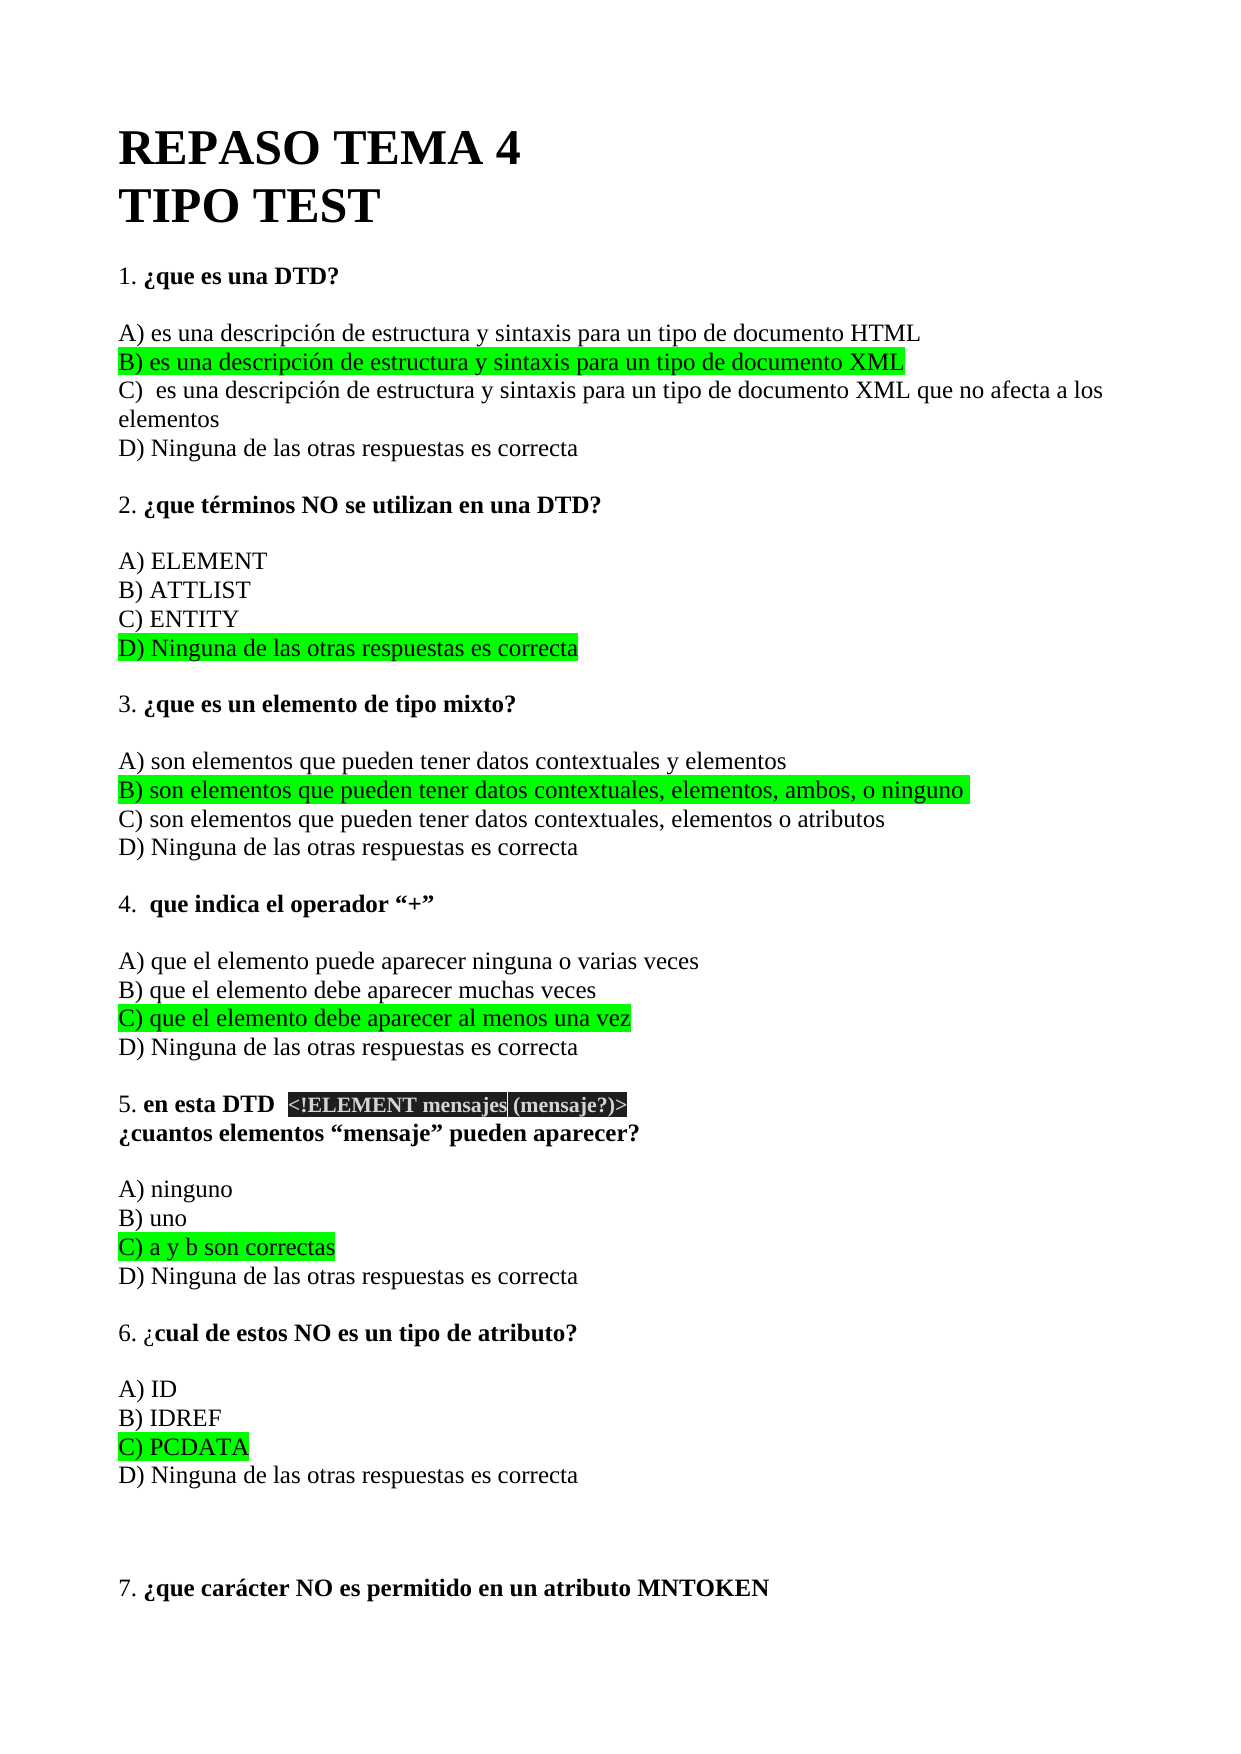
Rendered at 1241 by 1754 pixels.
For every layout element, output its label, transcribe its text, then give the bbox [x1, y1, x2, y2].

text D) Ninguna de las otras respuestas es correcta [118, 1261, 1122, 1289]
text B) son elementos que pueden tener datos contextuales, elementos, ambos, o ninguno [118, 775, 1122, 804]
text 6. ¿cual de estos NO es un tipo de atributo? [118, 1318, 1122, 1346]
text ¿cuantos elementos “mensaje” pueden aparecer? [118, 1118, 1122, 1147]
text A) que el elemento puede aparecer ninguna o varias veces [118, 946, 1122, 975]
text 1. ¿que es una DTD? [118, 261, 1122, 290]
text D) Ninguna de las otras respuestas es correcta [118, 633, 1122, 661]
text A) ninguno [118, 1174, 1122, 1203]
text B) IDREF [118, 1403, 1122, 1432]
text D) Ninguna de las otras respuestas es correcta [118, 832, 1122, 861]
text 5. en esta DTD <!ELEMENT mensajes (mensaje?)> [118, 1089, 1122, 1118]
text 4. que indica el operador “+” [118, 889, 1122, 918]
text A) ELEMENT [118, 546, 1122, 575]
text C) son elementos que pueden tener datos contextuales, elementos o atributos [118, 804, 1122, 832]
text A) son elementos que pueden tener datos contextuales y elementos [118, 746, 1122, 775]
text A) ID [118, 1374, 1122, 1403]
text 2. ¿que términos NO se utilizan en una DTD? [118, 490, 1122, 518]
text B) ATTLIST [118, 575, 1122, 604]
text 7. ¿que carácter NO es permitido en un atributo MNTOKEN [118, 1573, 1122, 1602]
text D) Ninguna de las otras respuestas es correcta [118, 1461, 1122, 1489]
text C) PCDATA [118, 1432, 1122, 1461]
text 3. ¿que es un elemento de tipo mixto? [118, 689, 1122, 718]
text C) que el elemento debe aparecer al menos una vez [118, 1003, 1122, 1032]
text B) que el elemento debe aparecer muchas veces [118, 975, 1122, 1003]
text D) Ninguna de las otras respuestas es correcta [118, 1032, 1122, 1061]
text A) es una descripción de estructura y sintaxis para un tipo de documento HTML [118, 318, 1122, 347]
text REPASO TEMA 4 [118, 118, 1122, 176]
text B) uno [118, 1203, 1122, 1232]
text TIPO TEST [118, 176, 1122, 233]
text C) a y b son correctas [118, 1232, 1122, 1261]
text C) ENTITY [118, 604, 1122, 633]
text B) es una descripción de estructura y sintaxis para un tipo de documento XML [118, 347, 1122, 375]
text D) Ninguna de las otras respuestas es correcta [118, 433, 1122, 462]
text C) es una descripción de estructura y sintaxis para un tipo de documento XML que no afecta a los elementos [118, 375, 1122, 433]
